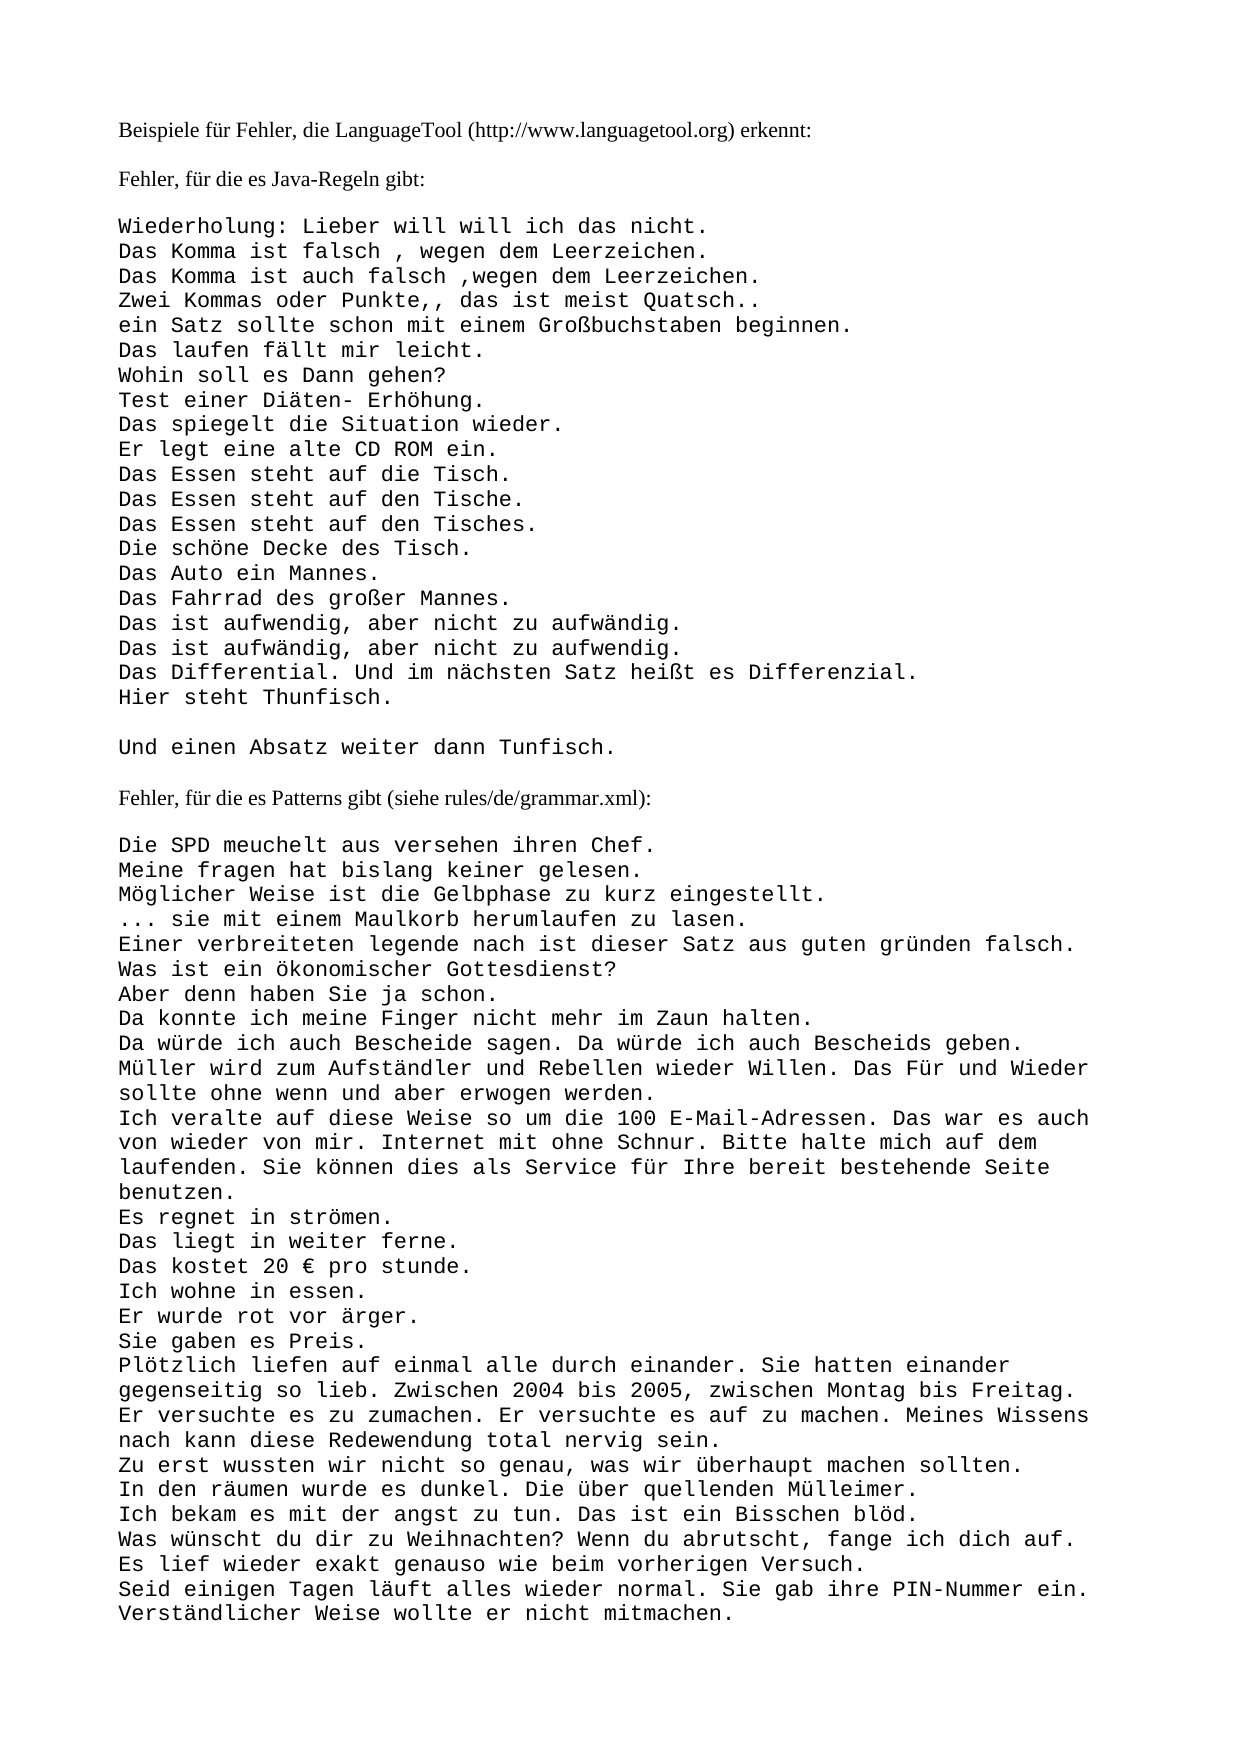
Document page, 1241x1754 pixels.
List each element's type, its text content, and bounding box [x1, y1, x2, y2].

text Das spiegelt die Situation wieder. [118, 413, 1122, 438]
text Plötzlich liefen auf einmal alle durch einander. Sie hatten einander gegenseitig so lieb. Zwischen 2004 bis 2005, zwischen Montag bis Freitag. [118, 1354, 1122, 1404]
text Das liegt in weiter ferne. [118, 1231, 1122, 1255]
text Er wurde rot vor ärger. [118, 1305, 1122, 1330]
text Beispiele für Fehler, die LanguageTool (http://www.languagetool.org) erkennt: [118, 118, 1122, 142]
text Seid einigen Tagen läuft alles wieder normal. Sie gab ihre PIN-Nummer ein. [118, 1578, 1122, 1602]
text Test einer Diäten- Erhöhung. [118, 389, 1122, 413]
text Einer verbreiteten legende nach ist dieser Satz aus guten gründen falsch. [118, 933, 1122, 958]
text Was ist ein ökonomischer Gottesdienst? [118, 958, 1122, 983]
text Ich veralte auf diese Weise so um die 100 E-Mail-Adressen. Das war es auch von wieder von mir. Internet mit ohne Schnur. Bitte halte mich auf dem laufenden. Sie können dies als Service für Ihre bereit bestehende Seite benutzen. [118, 1107, 1122, 1206]
text Wiederholung: Lieber will will ich das nicht. [118, 215, 1122, 240]
text Was wünscht du dir zu Weihnachten? Wenn du abrutscht, fange ich dich auf. [118, 1528, 1122, 1553]
text Die SPD meuchelt aus versehen ihren Chef. [118, 834, 1122, 859]
text Aber denn haben Sie ja schon. [118, 983, 1122, 1007]
text Müller wird zum Aufständler und Rebellen wieder Willen. Das Für und Wieder sollte ohne wenn und aber erwogen werden. [118, 1057, 1122, 1107]
text Es lief wieder exakt genauso wie beim vorherigen Versuch. [118, 1553, 1122, 1578]
text Da würde ich auch Bescheide sagen. Da würde ich auch Bescheids geben. [118, 1032, 1122, 1057]
text In den räumen wurde es dunkel. Die über quellenden Mülleimer. [118, 1478, 1122, 1503]
text Es regnet in strömen. [118, 1206, 1122, 1231]
text Wohin soll es Dann gehen? [118, 364, 1122, 389]
text Meine fragen hat bislang keiner gelesen. [118, 859, 1122, 883]
text Das Differential. Und im nächsten Satz heißt es Differenzial. [118, 661, 1122, 686]
text Er versuchte es zu zumachen. Er versuchte es auf zu machen. Meines Wissens nach kann diese Redewendung total nervig sein. [118, 1404, 1122, 1454]
text Das Komma ist falsch , wegen dem Leerzeichen. [118, 240, 1122, 265]
text Das ist aufwendig, aber nicht zu aufwändig. [118, 612, 1122, 637]
text Das Komma ist auch falsch ,wegen dem Leerzeichen. [118, 265, 1122, 289]
text Das kostet 20 € pro stunde. [118, 1255, 1122, 1280]
text Da konnte ich meine Finger nicht mehr im Zaun halten. [118, 1007, 1122, 1032]
text Das laufen fällt mir leicht. [118, 339, 1122, 364]
text Das ist aufwändig, aber nicht zu aufwendig. [118, 637, 1122, 661]
text Verständlicher Weise wollte er nicht mitmachen. [118, 1602, 1122, 1627]
text Ich wohne in essen. [118, 1280, 1122, 1305]
text Er legt eine alte CD ROM ein. [118, 438, 1122, 463]
text Und einen Absatz weiter dann Tunfisch. [118, 736, 1122, 761]
text Fehler, für die es Java-Regeln gibt: [118, 167, 1122, 191]
text Das Essen steht auf die Tisch. Das Essen steht auf den Tische. Das Essen steht auf den Tisches. Die schöne Decke des Tisch. Das Auto ein Mannes. Das Fahrrad des großer Mannes. [118, 463, 1122, 612]
text Sie gaben es Preis. [118, 1330, 1122, 1354]
text ... sie mit einem Maulkorb herumlaufen zu lasen. [118, 908, 1122, 933]
text Ich bekam es mit der angst zu tun. Das ist ein Bisschen blöd. [118, 1503, 1122, 1528]
text Zu erst wussten wir nicht so genau, was wir überhaupt machen sollten. [118, 1454, 1122, 1478]
text Möglicher Weise ist die Gelbphase zu kurz eingestellt. [118, 883, 1122, 908]
text Fehler, für die es Patterns gibt (siehe rules/de/grammar.xml): [118, 785, 1122, 810]
text Zwei Kommas oder Punkte,, das ist meist Quatsch.. [118, 289, 1122, 314]
text ein Satz sollte schon mit einem Großbuchstaben beginnen. [118, 314, 1122, 339]
text Hier steht Thunfisch. [118, 686, 1122, 711]
